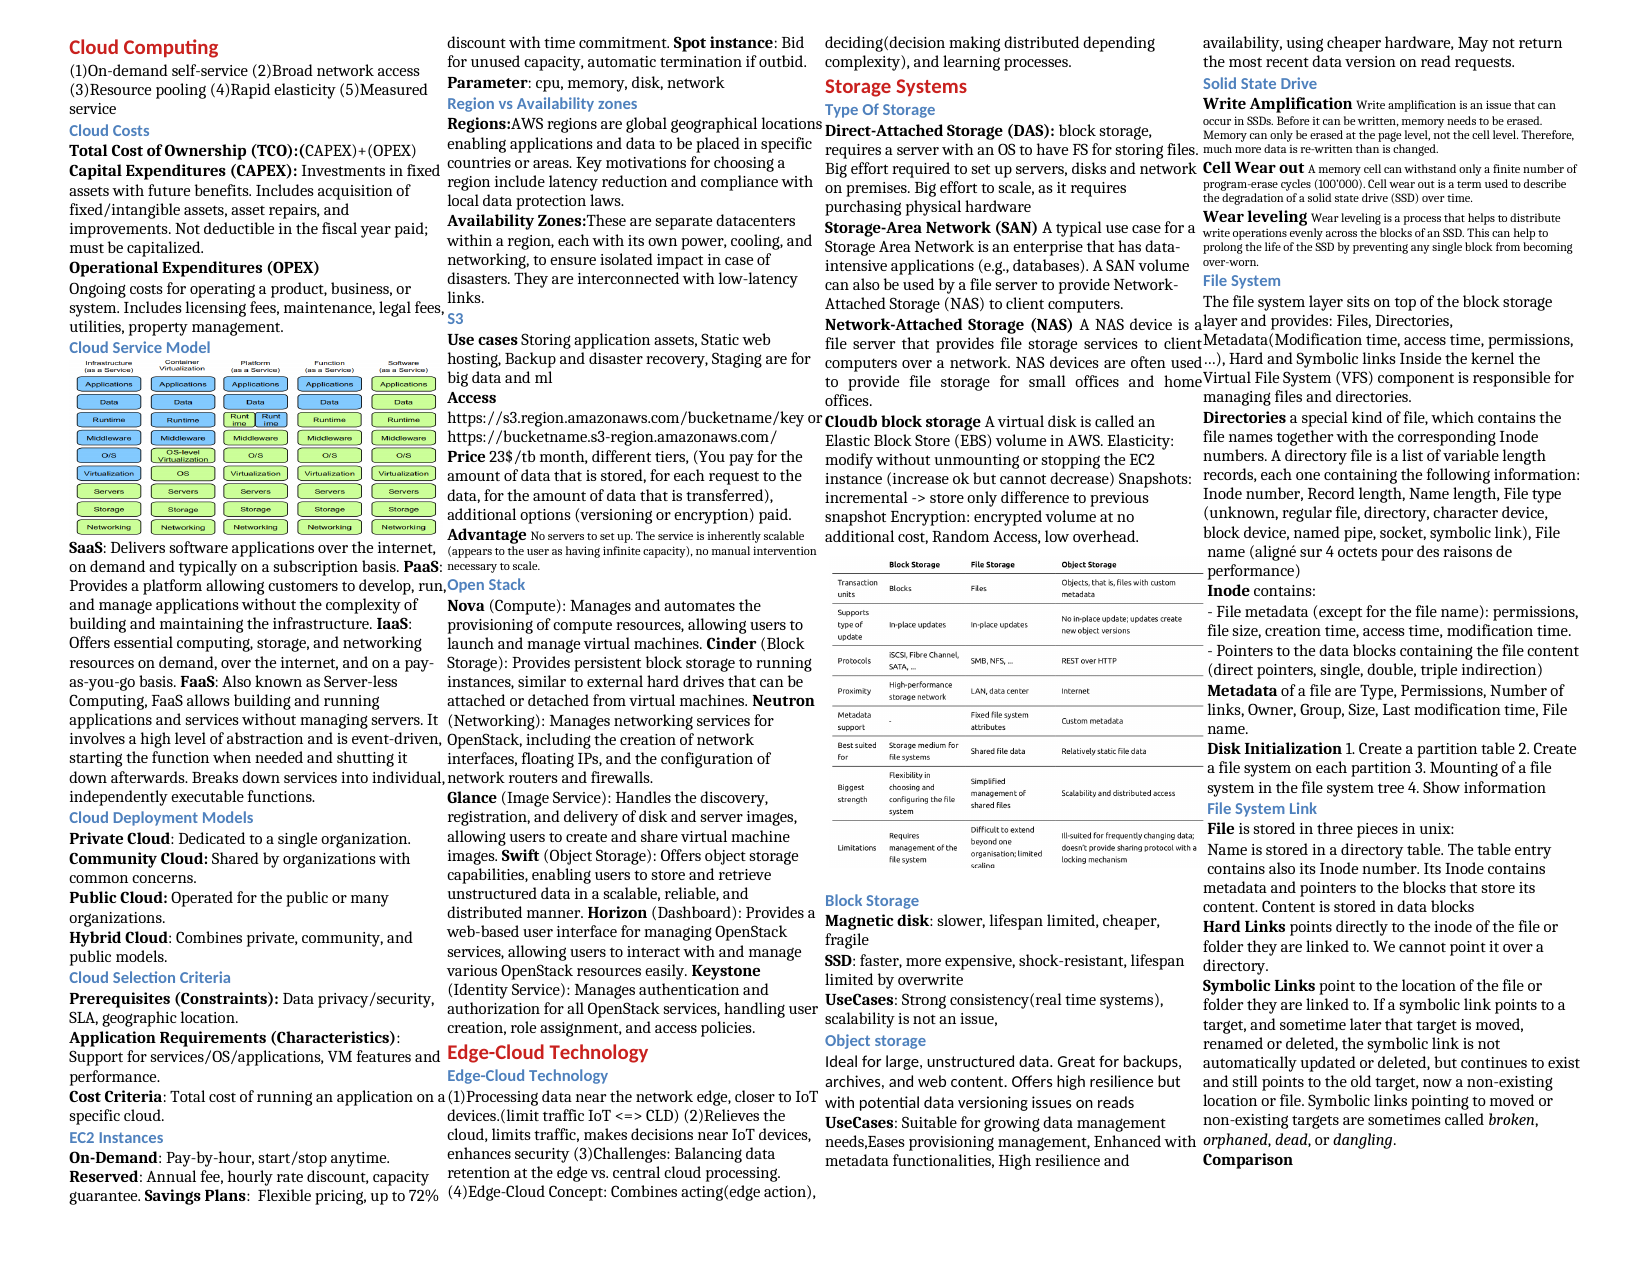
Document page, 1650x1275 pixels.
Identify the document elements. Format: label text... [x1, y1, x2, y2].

text - File metadata (except for the file name): permissions, file size, creation time, access time, modification time. [1207, 602, 1581, 640]
text Use cases Storing application assets, Static web hosting, Backup and disaster recovery, Staging are for big data and ml [447, 330, 825, 388]
text Advantage No servers to set up. The service is inherently scalable (appears to the user as having infinite capacity), no manual intervention necessary to scale. [447, 525, 825, 573]
text Network-Attached Storage (NAS) A NAS device is a file server that provides file storage services to client computers over a network. NAS devices are often used to provide file storage for small offices and home offices. [825, 315, 1203, 411]
subtitle Edge-Cloud Technology [447, 1066, 825, 1086]
text Availability Zones:These are separate datacenters within a region, each with its own power, cooling, and networking, to ensure isolated impact in case of disasters. They are interconnected with low-latency links. [447, 212, 825, 308]
text (1)On-demand self-service (2)Broad network access (3)Resource pooling (4)Rapid elasticity (5)Measured service [69, 61, 447, 119]
text Cloudb block storage A virtual disk is called an Elastic Block Store (EBS) volume in AWS. Elasticity: modify without unmounting or stopping the EC2 instance (increase ok but cannot decrease) Snapshots: incremental -> store only difference to previous snapshot Encryption: encrypted volume at no additional cost, Random Access, low overhead. [825, 412, 1203, 546]
subtitle Type Of Storage [825, 100, 1203, 120]
text Parameter: cpu, memory, disk, network [447, 73, 825, 92]
text Magnetic disk: slower, lifespan limited, cheaper, fragile [825, 911, 1203, 950]
text Hard Links points directly to the inode of the file or folder they are linked to. We cannot point it over a directory. [1203, 918, 1581, 975]
text Operational Expenditures (OPEX) [69, 259, 447, 278]
text Cell Wear out A memory cell can withstand only a finite number of program-erase cycles (100’000). Cell wear out is a term used to describe the degradation of a solid state drive (SSD) over time. [1203, 158, 1581, 206]
text SSD: faster, more expensive, shock-resistant, lifespan limited by overwrite [825, 951, 1203, 989]
picture [69, 359, 443, 537]
subtitle Cloud Selection Criteria [69, 968, 447, 988]
subtitle Cloud Service Model [69, 338, 447, 358]
text Metadata of a file are Type, Permissions, Number of links, Owner, Group, Size, Last modification time, File name. [1207, 681, 1581, 738]
text Comparison [1203, 1150, 1581, 1169]
text Name is stored in a directory table. The table entry contains also its Inode number. Its Inode contains metadata and pointers to the blocks that store its content. Content is stored in data blocks [1203, 840, 1581, 917]
text Wear leveling Wear leveling is a process that helps to distribute write operations evenly across the blocks of an SSD. This can help to prolong the life of the SSD by preventing any single block from becoming over-worn. [1203, 207, 1581, 269]
subtitle Cloud Computing [69, 35, 447, 60]
text Cloud Costs [69, 120, 447, 140]
subtitle Solid State Drive [1203, 73, 1581, 93]
text Ideal for large, unstructured data. Great for backups, archives, and web content. Offers high resilience but with potential data versioning issues on reads [825, 1051, 1203, 1112]
subtitle Storage Systems [825, 73, 1203, 98]
text discount with time commitment. Spot instance: Bid for unused capacity, automatic termination if outbid. [447, 34, 825, 72]
subtitle File System [1203, 271, 1581, 291]
subtitle Block Storage [825, 890, 1203, 910]
text (1)Processing data near the network edge, closer to IoT devices.(limit traffic IoT <=> CLD) (2)Relieves the cloud, limits traffic, makes decisions near IoT devices, enhances security (3)Challenges: Balancing data retention at the edge vs. central cloud processing. (4)Edge-Cloud Concept: Combines acting(edge action), [447, 1087, 825, 1202]
text Storage-Area Network (SAN) A typical use case for a Storage Area Network is an enterprise that has data-intensive applications (e.g., databases). A SAN volume can also be used by a file server to provide Network-Attached Storage (NAS) to client computers. [825, 218, 1203, 314]
text Application Requirements (Characteristics): Support for services/OS/applications, VM features and performance. [69, 1029, 447, 1086]
text Prerequisites (Constraints): Data privacy/security, SLA, geographic location. [69, 989, 447, 1028]
text Community Cloud: Shared by organizations with common concerns. [69, 849, 447, 888]
text Public Cloud: Operated for the public or many organizations. [69, 889, 447, 927]
text Regions:AWS regions are global geographical locations enabling applications and data to be placed in specific countries or areas. Key motivations for choosing a region include latency reduction and compliance with local data protection laws. [447, 115, 825, 211]
text Symbolic Links point to the location of the file or folder they are linked to. If a symbolic link points to a target, and sometime later that target is moved, renamed or deleted, the symbolic link is not automatically updated or deleted, but continues to exist and still points to the old target, now a non-existing location or file. Symbolic links pointing to moved or non-existing targets are sometimes called broken, orphaned, dead, or dangling. [1203, 977, 1581, 1149]
subtitle File System Link [1207, 798, 1581, 819]
text Glance (Image Service): Handles the discovery, registration, and delivery of disk and server images, allowing users to create and share virtual machine images. Swift (Object Storage): Offers object storage capabilities, enabling users to store and retrieve unstructured data in a scalable, reliable, and distributed manner. Horizon (Dashboard): Provides a web-based user interface for managing OpenStack services, allowing users to interact with and manage various OpenStack resources easily. Keystone (Identity Service): Manages authentication and authorization for all OpenStack services, handling user creation, role assignment, and access policies. [447, 789, 825, 1038]
text Open Stack [447, 574, 825, 595]
text SaaS: Delivers software applications over the internet, on demand and typically on a subscription basis. PaaS: Provides a platform allowing customers to develop, run, and manage applications without the complexity of building and maintaining the infrastructure. IaaS: Offers essential computing, storage, and networking resources on demand, over the internet, and on a pay-as-you-go basis. FaaS: Also known as Server-less Computing, FaaS allows building and running applications and services without managing servers. It involves a high level of abstraction and is event-driven, starting the function when needed and shutting it down afterwards. Breaks down services into individual, independently executable functions. [69, 538, 447, 806]
text Write Amplification Write amplification is an issue that can occur in SSDs. Before it can be written, memory needs to be erased. Memory can only be erased at the page level, not the cell level. Therefore, much more data is re-written than is changed. [1203, 94, 1581, 157]
text Disk Initialization 1. Create a partition table 2. Create a file system on each partition 3. Mounting of a file system in the file system tree 4. Show information [1207, 740, 1581, 797]
text Price 23$/tb month, different tiers, (You pay for the amount of data that is stored, for each request to the data, for the amount of data that is transferred), additional options (versioning or encryption) paid. [447, 448, 825, 524]
picture [829, 556, 1207, 868]
subtitle Edge-Cloud Technology [447, 1039, 825, 1064]
subtitle S3 [447, 309, 825, 329]
subtitle Cloud Deployment Models [69, 808, 447, 828]
text Total Cost of Ownership (TCO):(CAPEX)+(OPEX) [69, 141, 447, 161]
text availability, using cheaper hardware, May not return the most recent data version on read requests. [1203, 34, 1581, 72]
text Private Cloud: Dedicated to a single organization. [69, 829, 447, 848]
text - Pointers to the data blocks containing the file content (direct pointers, single, double, triple indirection) [1207, 642, 1581, 680]
text EC2 Instances [69, 1127, 447, 1147]
text Ongoing costs for operating a product, business, or system. Includes licensing fees, maintenance, legal fees, utilities, property management. [69, 279, 447, 337]
text Direct-Attached Storage (DAS): block storage, requires a server with an OS to have FS for storing files. Big effort required to set up servers, disks and network on premises. Big effort to scale, as it requires purchasing physical hardware [825, 121, 1203, 217]
text Inode contains: [1207, 582, 1581, 601]
text Hybrid Cloud: Combines private, community, and public models. [69, 928, 447, 967]
text Capital Expenditures (CAPEX): Investments in fixed assets with future benefits. Includes acquisition of fixed/intangible assets, asset repairs, and improvements. Not deductible in the fiscal year paid; must be capitalized. [69, 162, 447, 258]
text File is stored in three pieces in unix: [1207, 820, 1581, 839]
text Nova (Compute): Manages and automates the provisioning of compute resources, allowing users to launch and manage virtual machines. Cinder (Block Storage): Provides persistent block storage to running instances, similar to external hard drives that can be attached or detached from virtual machines. Neutron (Networking): Manages networking services for OpenStack, including the creation of network interfaces, floating IPs, and the configuration of network routers and firewalls. [447, 596, 825, 788]
text On-Demand: Pay-by-hour, start/stop anytime. Reserved: Annual fee, hourly rate discount, capacity guarantee. Savings Plans: Flexible pricing, up to 72% [69, 1148, 447, 1206]
text Directories a special kind of file, which contains the file names together with the corresponding Inode numbers. A directory file is a list of variable length records, each one containing the following information: Inode number, Record length, Name length, File type (unknown, regular file, directory, character device, block device, named pipe, socket, symbolic link), File name (aligné sur 4 octets pour des raisons de performance) [1203, 408, 1581, 581]
text deciding(decision making distributed depending complexity), and learning processes. [825, 34, 1203, 72]
text Object storage [825, 1030, 1203, 1050]
text Cost Criteria: Total cost of running an application on a specific cloud. [69, 1087, 447, 1126]
text Access https://s3.region.amazonaws.com/bucketname/key or https://bucketname.s3-region.amazonaws.com/ [447, 389, 825, 446]
text UseCases: Suitable for growing data management needs,Eases provisioning management, Enhanced with metadata functionalities, High resilience and [825, 1113, 1203, 1171]
text The file system layer sits on top of the block storage layer and provides: Files, Directories, Metadata(Modification time, access time, permissions, …), Hard and Symbolic links Inside the kernel the Virtual File System (VFS) component is responsible for managing files and directories. [1203, 292, 1581, 407]
text UseCases: Strong consistency(real time systems), scalability is not an issue, [825, 990, 1203, 1029]
text Region vs Availability zones [447, 93, 825, 114]
